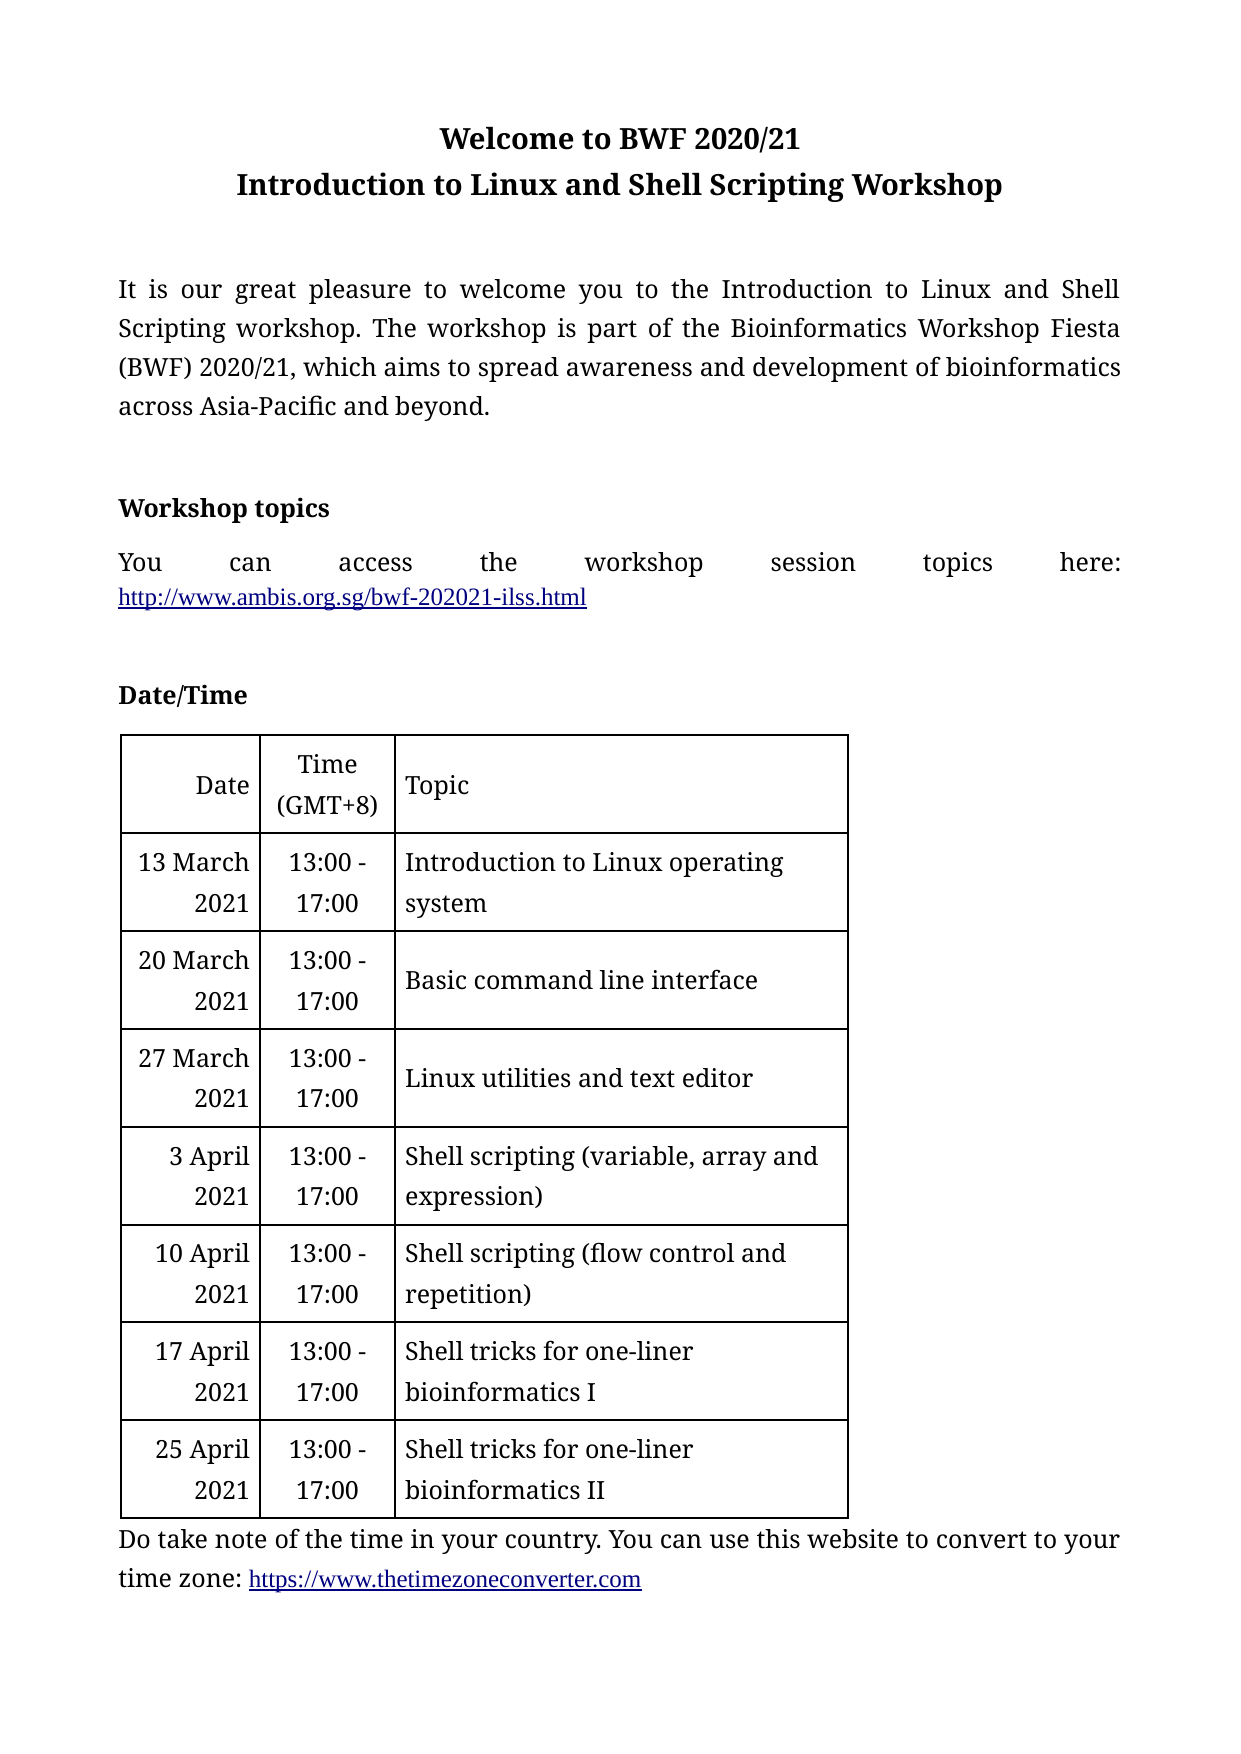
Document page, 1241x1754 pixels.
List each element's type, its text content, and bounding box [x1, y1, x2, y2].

table_cell 13:00 - 17:00 [261, 932, 394, 1028]
table_cell Shell tricks for one-liner bioinformatics II [396, 1421, 847, 1517]
text Do take note of the time in your country. You can use this website to convert to your time zone: https://www.thetimezoneconverter.com [118, 1522, 1122, 1595]
text It is our great pleasure to welcome you to the Introduction to Linux and Shell Scripting workshop. The workshop is part of the Bioinformatics Workshop Fiesta (BWF) 2020/21, which aims to spread awareness and development of bioinformatics across Asia-Pacific and beyond. [118, 272, 1122, 423]
text You can access the workshop session topics here: http://www.ambis.org.sg/bwf-202021-ilss.html [118, 544, 1122, 611]
table_cell 20 March 2021 [122, 932, 259, 1028]
table_header Time (GMT+8) [261, 736, 394, 832]
text Welcome to BWF 2020/21 Introduction to Linux and Shell Scripting Workshop [118, 118, 1122, 203]
table_cell 13:00 - 17:00 [261, 1128, 394, 1223]
table_cell 13:00 - 17:00 [261, 834, 394, 930]
table_cell 13:00 - 17:00 [261, 1030, 394, 1126]
table_header Topic [396, 736, 847, 832]
table_header Date [122, 736, 259, 832]
table_cell 13 March 2021 [122, 834, 259, 930]
table_cell Shell scripting (flow control and repetition) [396, 1226, 847, 1321]
table_cell 25 April 2021 [122, 1421, 259, 1517]
table_cell Shell scripting (variable, array and expression) [396, 1128, 847, 1223]
text Workshop topics [118, 490, 1122, 524]
table_cell Introduction to Linux operating system [396, 834, 847, 930]
table_header [118, 731, 854, 1522]
table_cell 13:00 - 17:00 [261, 1323, 394, 1419]
table_cell 13:00 - 17:00 [261, 1226, 394, 1321]
table_cell Shell tricks for one-liner bioinformatics I [396, 1323, 847, 1419]
table_cell 17 April 2021 [122, 1323, 259, 1419]
table_header [854, 731, 865, 1522]
table_cell 13:00 - 17:00 [261, 1421, 394, 1517]
text Date/Time [118, 678, 1122, 712]
table_cell Basic command line interface [396, 932, 847, 1028]
table_header [865, 731, 878, 1522]
table_cell 10 April 2021 [122, 1226, 259, 1321]
table_cell 3 April 2021 [122, 1128, 259, 1223]
table_cell Linux utilities and text editor [396, 1030, 847, 1126]
table_cell 27 March 2021 [122, 1030, 259, 1126]
